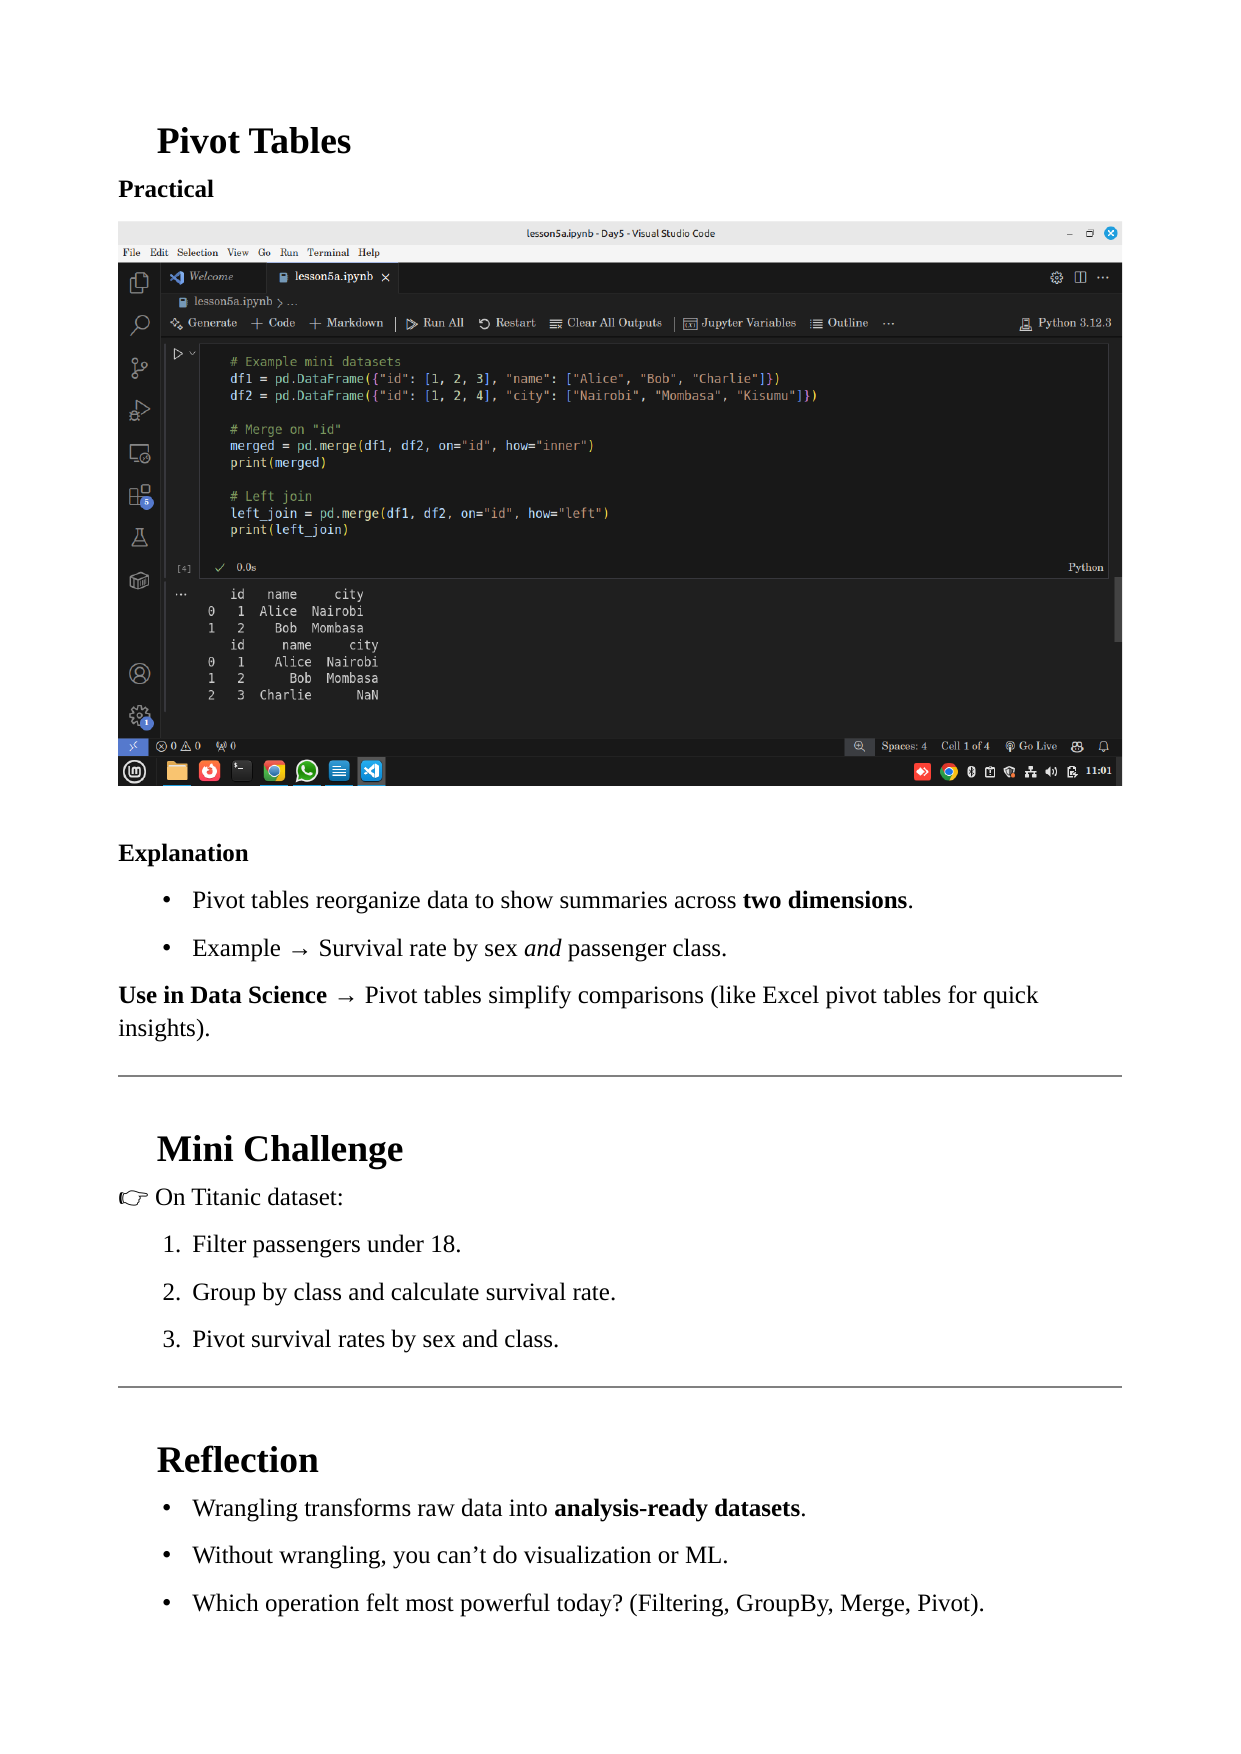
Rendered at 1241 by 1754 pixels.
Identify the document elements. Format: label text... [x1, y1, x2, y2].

list Pivot survival rates by sex and class. [162, 1324, 1122, 1353]
text Explanation [118, 838, 1122, 866]
list Filter passengers under 18. [162, 1229, 1122, 1258]
subtitle 🔹 Mini Challenge [118, 1126, 1122, 1169]
list Example → Survival rate by sex and passenger class. [162, 933, 1122, 962]
text Practical [118, 174, 1122, 202]
subtitle 🔹 Reflection [118, 1437, 1122, 1480]
text 👉 On Titanic dataset: [118, 1182, 1122, 1211]
list Without wrangling, you can’t do visualization or ML. [162, 1541, 1122, 1569]
list Wrangling transforms raw data into analysis-ready datasets. [162, 1493, 1122, 1522]
picture [118, 221, 1123, 786]
list Which operation felt most powerful today? (Filtering, GroupBy, Merge, Pivot). [162, 1588, 1122, 1617]
subtitle 🔹 Pivot Tables [118, 118, 1122, 161]
list Pivot tables reorganize data to show summaries across two dimensions. [162, 885, 1122, 914]
text Use in Data Science → Pivot tables simplify comparisons (like Excel pivot tables for quick insights). [118, 980, 1122, 1042]
list Group by class and calculate survival rate. [162, 1277, 1122, 1306]
